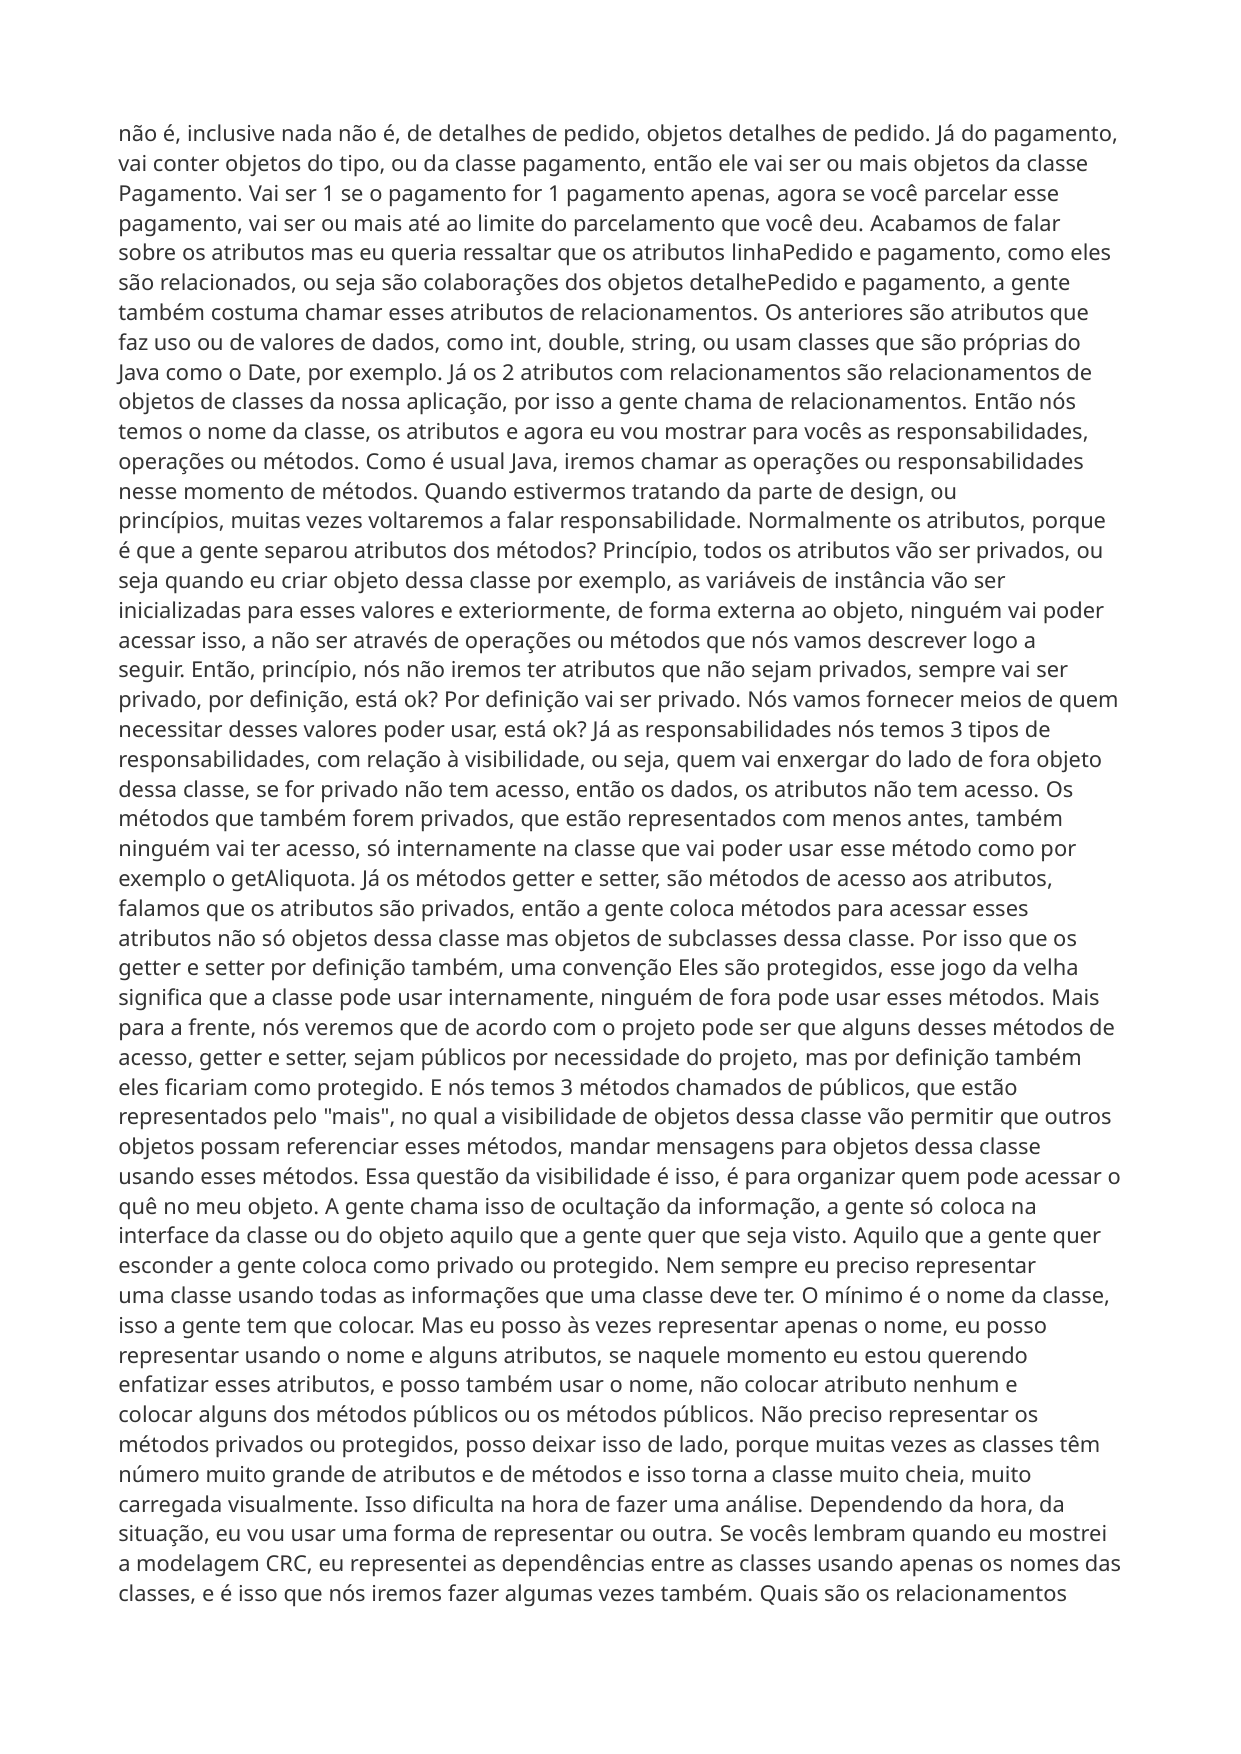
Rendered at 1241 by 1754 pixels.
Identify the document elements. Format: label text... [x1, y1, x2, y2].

text não é, inclusive nada não é, de detalhes de pedido, objetos detalhes de pedido. Já do pagamento, vai conter objetos do tipo, ou da classe pagamento, então ele vai ser ou mais objetos da classe Pagamento. Vai ser 1 se o pagamento for 1 pagamento apenas, agora se você parcelar esse pagamento, vai ser ou mais até ao limite do parcelamento que você deu. Acabamos de falar sobre os atributos mas eu queria ressaltar que os atributos linhaPedido e pagamento, como eles são relacionados, ou seja são colaborações dos objetos detalhePedido e pagamento, a gente também costuma chamar esses atributos de relacionamentos. Os anteriores são atributos que faz uso ou de valores de dados, como int, double, string, ou usam classes que são próprias do Java como o Date, por exemplo. Já os 2 atributos com relacionamentos são relacionamentos de objetos de classes da nossa aplicação, por isso a gente chama de relacionamentos. Então nós temos o nome da classe, os atributos e agora eu vou mostrar para vocês as responsabilidades, operações ou métodos. Como é usual Java, iremos chamar as operações ou responsabilidades nesse momento de métodos. Quando estivermos tratando da parte de design, ou princípios, muitas vezes voltaremos a falar responsabilidade. Normalmente os atributos, porque é que a gente separou atributos dos métodos? Princípio, todos os atributos vão ser privados, ou seja quando eu criar objeto dessa classe por exemplo, as variáveis de instância vão ser inicializadas para esses valores e exteriormente, de forma externa ao objeto, ninguém vai poder acessar isso, a não ser através de operações ou métodos que nós vamos descrever logo a seguir. Então, princípio, nós não iremos ter atributos que não sejam privados, sempre vai ser privado, por definição, está ok? Por definição vai ser privado. Nós vamos fornecer meios de quem necessitar desses valores poder usar, está ok? Já as responsabilidades nós temos 3 tipos de responsabilidades, com relação à visibilidade, ou seja, quem vai enxergar do lado de fora objeto dessa classe, se for privado não tem acesso, então os dados, os atributos não tem acesso. Os métodos que também forem privados, que estão representados com menos antes, também ninguém vai ter acesso, só internamente na classe que vai poder usar esse método como por exemplo o getAliquota. Já os métodos getter e setter, são métodos de acesso aos atributos, falamos que os atributos são privados, então a gente coloca métodos para acessar esses atributos não só objetos dessa classe mas objetos de subclasses dessa classe. Por isso que os getter e setter por definição também, uma convenção Eles são protegidos, esse jogo da velha significa que a classe pode usar internamente, ninguém de fora pode usar esses métodos. Mais para a frente, nós veremos que de acordo com o projeto pode ser que alguns desses métodos de acesso, getter e setter, sejam públicos por necessidade do projeto, mas por definição também eles ficariam como protegido. E nós temos 3 métodos chamados de públicos, que estão representados pelo "mais", no qual a visibilidade de objetos dessa classe vão permitir que outros objetos possam referenciar esses métodos, mandar mensagens para objetos dessa classe usando esses métodos. Essa questão da visibilidade é isso, é para organizar quem pode acessar o quê no meu objeto. A gente chama isso de ocultação da informação, a gente só coloca na interface da classe ou do objeto aquilo que a gente quer que seja visto. Aquilo que a gente quer esconder a gente coloca como privado ou protegido. Nem sempre eu preciso representar uma classe usando todas as informações que uma classe deve ter. O mínimo é o nome da classe, isso a gente tem que colocar. Mas eu posso às vezes representar apenas o nome, eu posso representar usando o nome e alguns atributos, se naquele momento eu estou querendo enfatizar esses atributos, e posso também usar o nome, não colocar atributo nenhum e colocar alguns dos métodos públicos ou os métodos públicos. Não preciso representar os métodos privados ou protegidos, posso deixar isso de lado, porque muitas vezes as classes têm número muito grande de atributos e de métodos e isso torna a classe muito cheia, muito carregada visualmente. Isso dificulta na hora de fazer uma análise. Dependendo da hora, da situação, eu vou usar uma forma de representar ou outra. Se vocês lembram quando eu mostrei a modelagem CRC, eu representei as dependências entre as classes usando apenas os nomes das classes, e é isso que nós iremos fazer algumas vezes também. Quais são os relacionamentos [118, 118, 1122, 1608]
